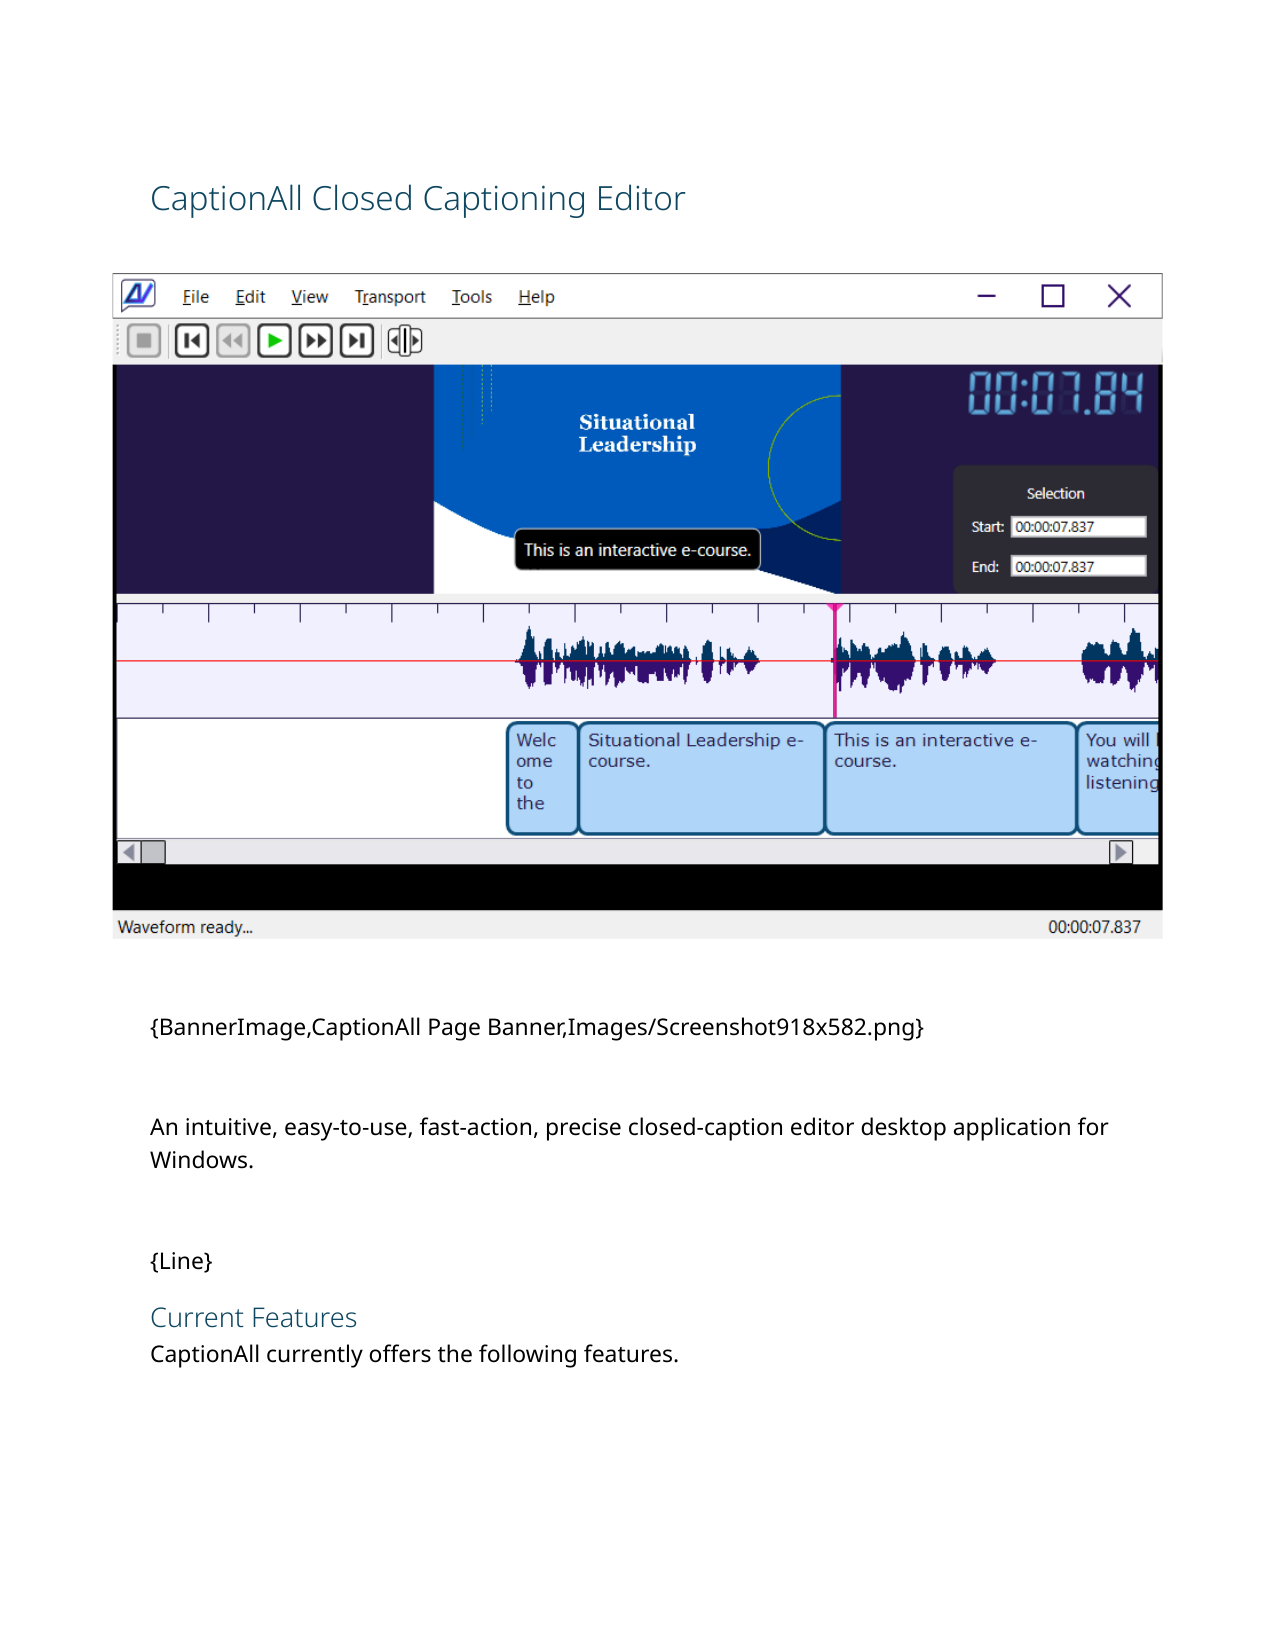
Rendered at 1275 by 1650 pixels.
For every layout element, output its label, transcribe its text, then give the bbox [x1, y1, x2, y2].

text {BannerImage,CaptionAll Page Banner,Images/Screenshot918x582.png} [150, 1011, 1125, 1042]
text {Line} [150, 1245, 1125, 1276]
subtitle CaptionAll Closed Captioning Editor [150, 175, 1125, 220]
text CaptionAll currently offers the following features. [150, 1338, 1125, 1369]
subtitle Current Features [150, 1299, 1125, 1336]
text An intuitive, easy-to-use, fast-action, precise closed-caption editor desktop application for Windows. [150, 1111, 1125, 1176]
picture [112, 273, 1163, 940]
